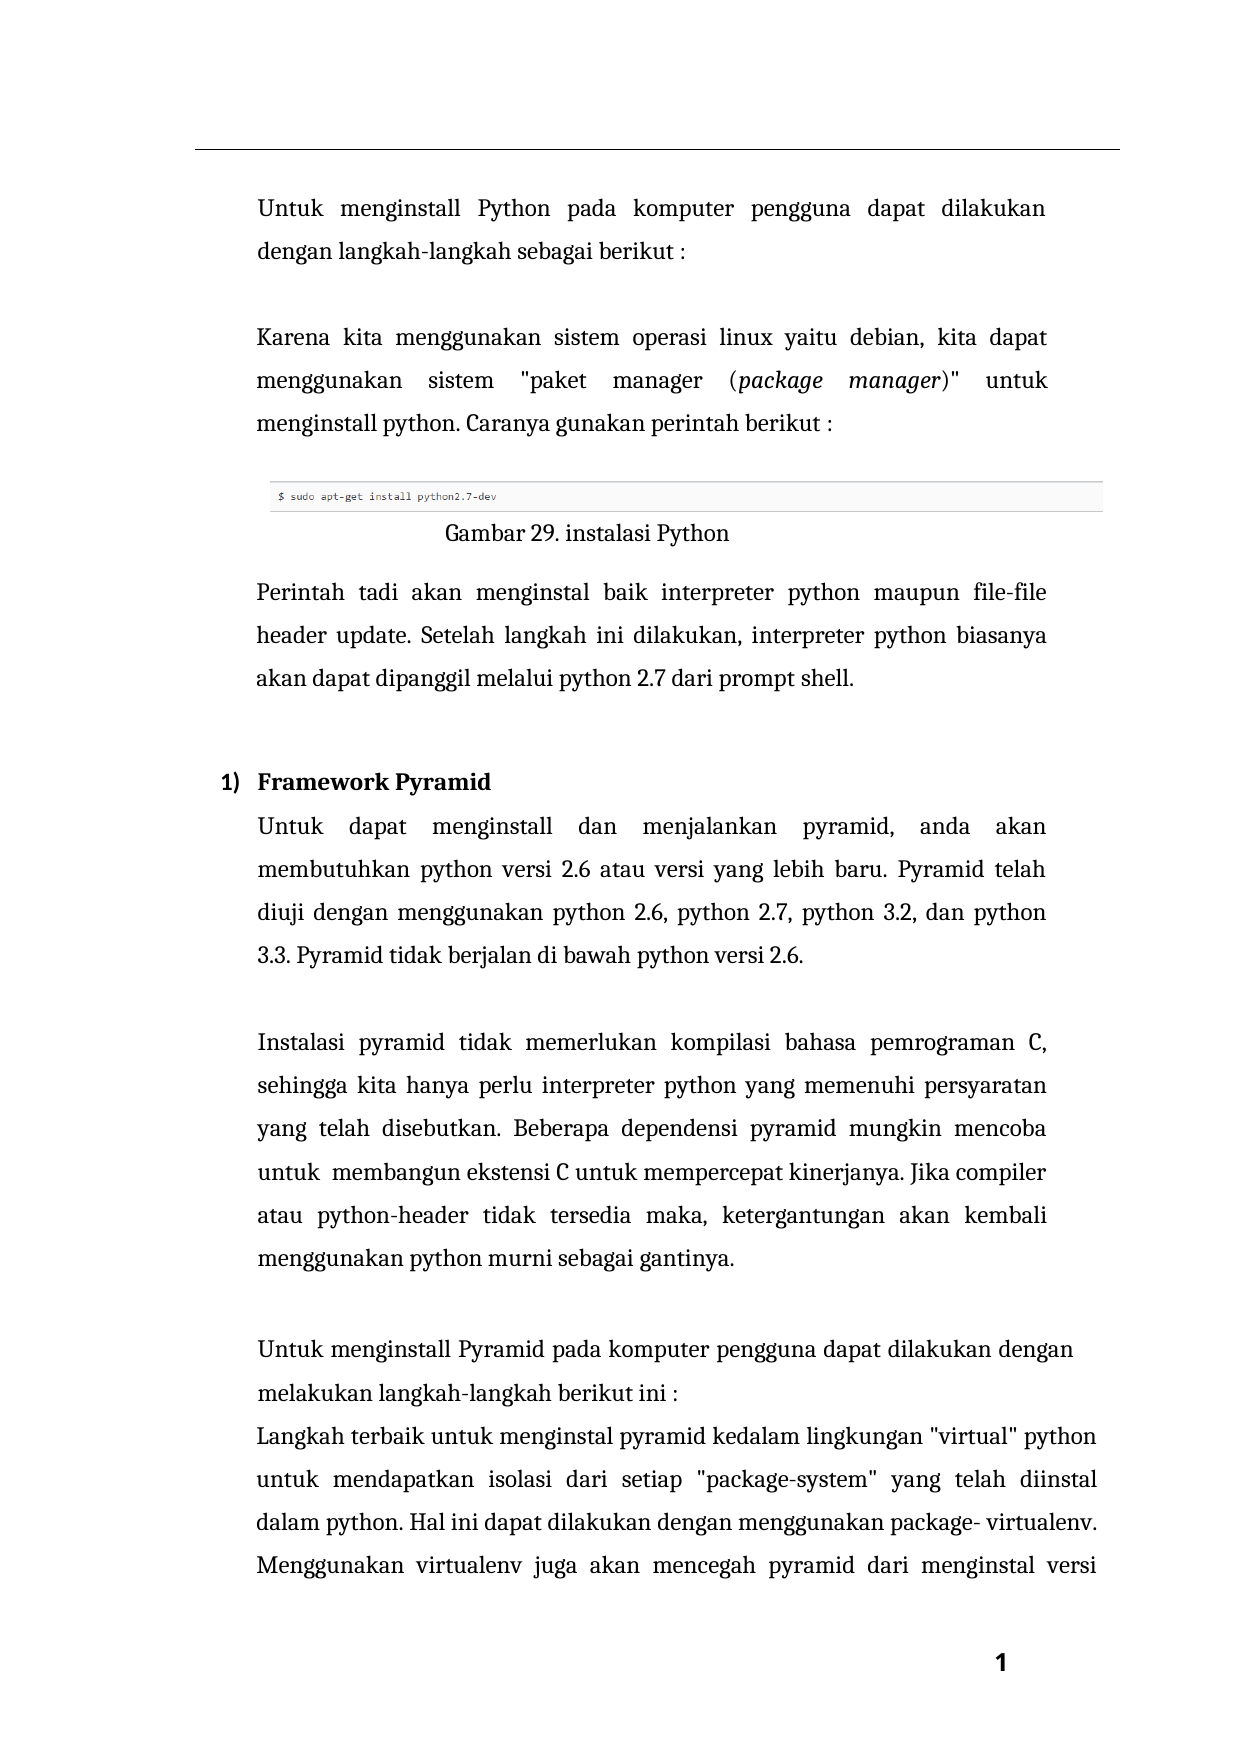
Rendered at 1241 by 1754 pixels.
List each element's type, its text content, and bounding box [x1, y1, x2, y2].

text Untuk dapat menginstall dan menjalankan pyramid, anda akan membutuhkan python versi 2.6 atau versi yang lebih baru. Pyramid telah diuji dengan menggunakan python 2.6, python 2.7, python 3.2, dan python 3.3. Pyramid tidak berjalan di bawah python versi 2.6. [257, 812, 1047, 970]
list Karena kita menggunakan sistem operasi linux yaitu debian, kita dapat menggunakan sistem "paket manager (package manager)" untuk menginstall python. Caranya gunakan perintah berikut : [256, 322, 1048, 437]
picture [262, 473, 1116, 518]
text Untuk menginstall Python pada komputer pengguna dapat dilakukan dengan langkah-langkah sebagai berikut : [257, 194, 1047, 266]
list Perintah tadi akan menginstal baik interpreter python maupun file-file header update. Setelah langkah ini dilakukan, interpreter python biasanya akan dapat dipanggil melalui python 2.7 dari prompt shell. [256, 578, 1048, 693]
text Instalasi pyramid tidak memerlukan kompilasi bahasa pemrograman C, sehingga kita hanya perlu interpreter python yang memenuhi persyaratan yang telah disebutkan. Beberapa dependensi pyramid mungkin mencoba untuk membangun ekstensi C untuk mempercepat kinerjanya. Jika compiler atau python-header tidak tersedia maka, ketergantungan akan kembali menggunakan python murni sebagai gantinya. [257, 1028, 1048, 1272]
list Langkah terbaik untuk menginstal pyramid kedalam lingkungan "virtual" python untuk mendapatkan isolasi dari setiap "package-system" yang telah diinstal dalam python. Hal ini dapat dilakukan dengan menggunakan package- virtualenv. Menggunakan virtualenv juga akan mencegah pyramid dari menginstal versi [256, 1422, 1098, 1580]
list Framework Pyramid [220, 766, 1120, 796]
text Gambar 29. instalasi Python [195, 453, 1120, 548]
text Untuk menginstall Pyramid pada komputer pengguna dapat dilakukan dengan melakukan langkah-langkah berikut ini : [257, 1335, 1075, 1407]
